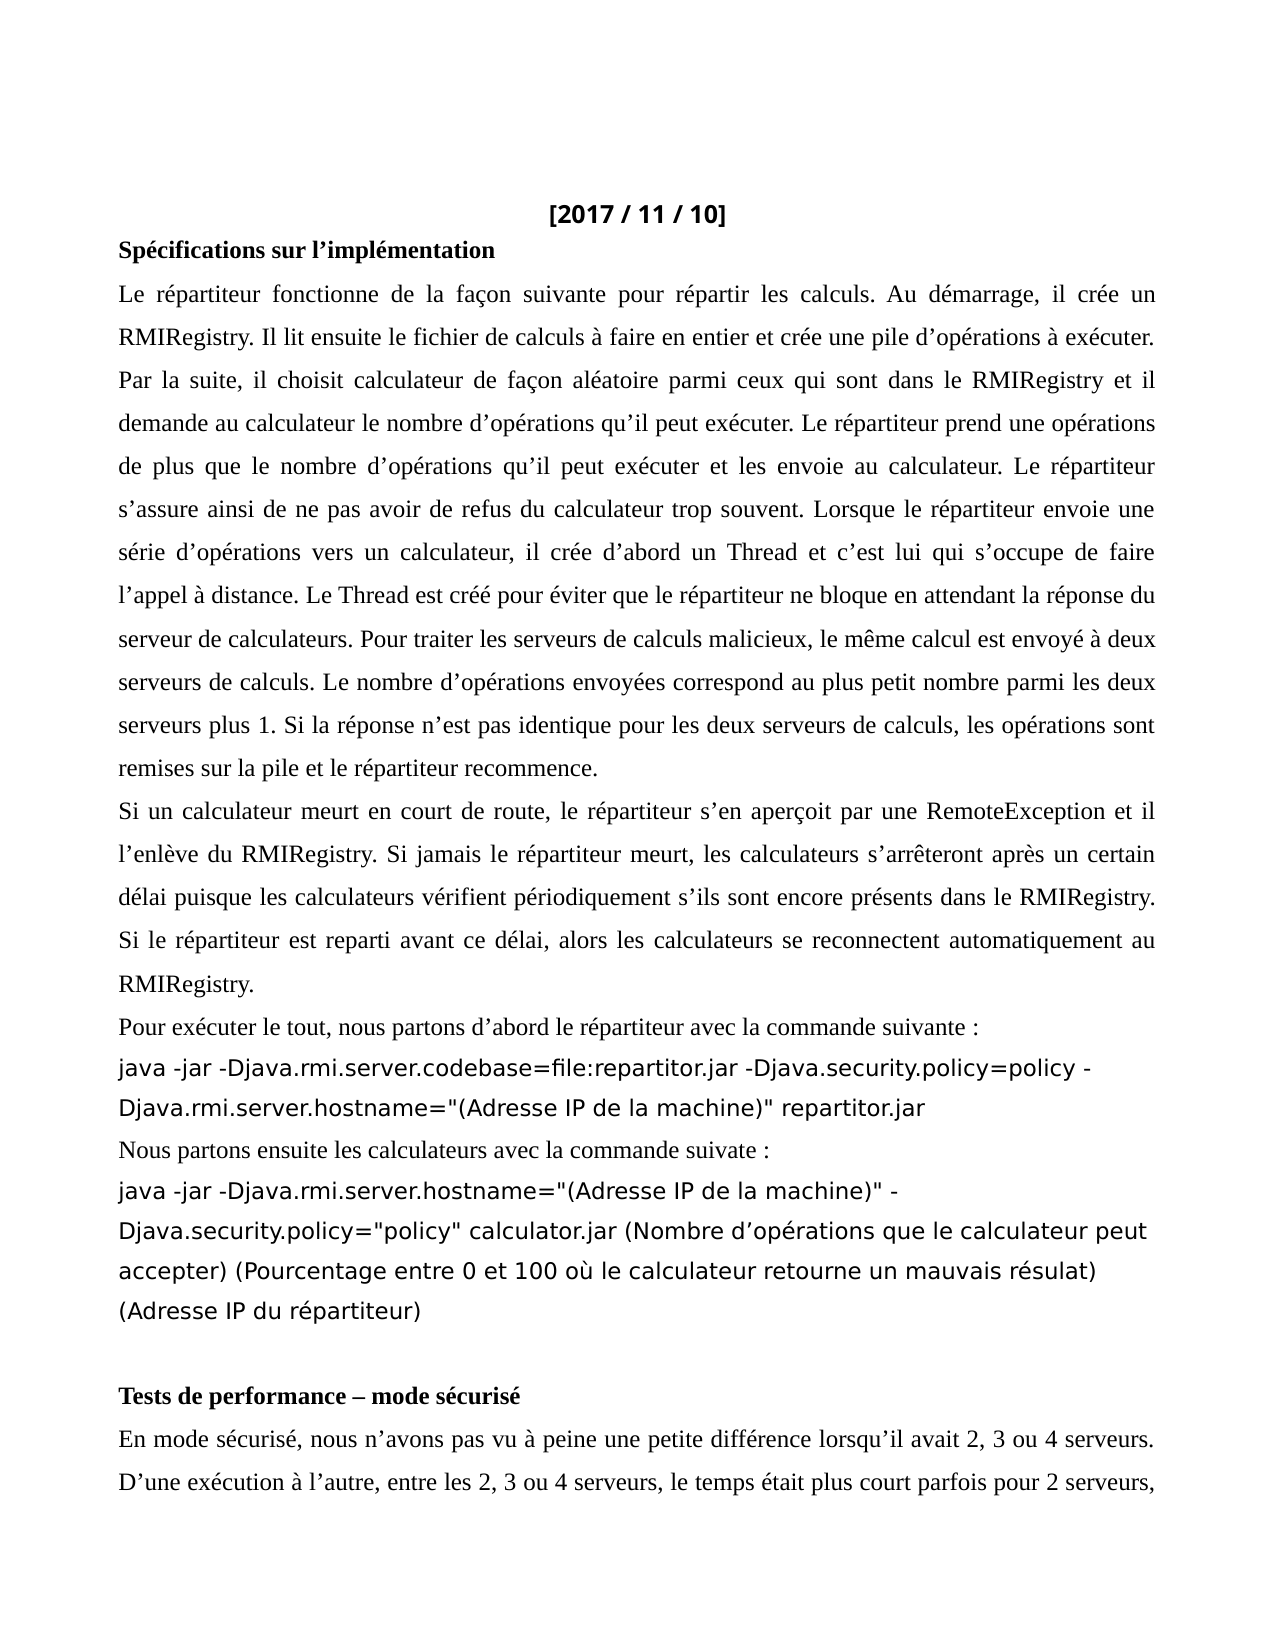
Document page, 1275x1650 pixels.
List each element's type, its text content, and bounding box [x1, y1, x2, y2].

text Nous partons ensuite les calculateurs avec la commande suivate : [118, 1135, 1157, 1164]
text Spécifications sur l’implémentation [118, 236, 1157, 264]
text Pour exécuter le tout, nous partons d’abord le répartiteur avec la commande suivante : [118, 1012, 1157, 1041]
text En mode sécurisé, nous n’avons pas vu à peine une petite différence lorsqu’il avait 2, 3 ou 4 serveurs. D’une exécution à l’autre, entre les 2, 3 ou 4 serveurs, le temps était plus court parfois pour 2 serveurs, [118, 1424, 1157, 1496]
text java -jar -Djava.rmi.server.hostname="(Adresse IP de la machine)" -Djava.security.policy="policy" calculator.jar (Nombre d’opérations que le calculateur peut accepter) (Pourcentage entre 0 et 100 où le calculateur retourne un mauvais résulat) (Adresse IP du répartiteur) [118, 1178, 1157, 1325]
text Tests de performance – mode sécurisé [118, 1381, 1157, 1410]
text Le répartiteur fonctionne de la façon suivante pour répartir les calculs. Au démarrage, il crée un RMIRegistry. Il lit ensuite le fichier de calculs à faire en entier et crée une pile d’opérations à exécuter. Par la suite, il choisit calculateur de façon aléatoire parmi ceux qui sont dans le RMIRegistry et il demande au calculateur le nombre d’opérations qu’il peut exécuter. Le répartiteur prend une opérations de plus que le nombre d’opérations qu’il peut exécuter et les envoie au calculateur. Le répartiteur s’assure ainsi de ne pas avoir de refus du calculateur trop souvent. Lorsque le répartiteur envoie une série d’opérations vers un calculateur, il crée d’abord un Thread et c’est lui qui s’occupe de faire l’appel à distance. Le Thread est créé pour éviter que le répartiteur ne bloque en attendant la réponse du serveur de calculateurs. Pour traiter les serveurs de calculs malicieux, le même calcul est envoyé à deux serveurs de calculs. Le nombre d’opérations envoyées correspond au plus petit nombre parmi les deux serveurs plus 1. Si la réponse n’est pas identique pour les deux serveurs de calculs, les opérations sont remises sur la pile et le répartiteur recommence. [118, 279, 1157, 782]
text [2017 / 11 / 10] [118, 196, 1157, 231]
text java -jar -Djava.rmi.server.codebase=file:repartitor.jar -Djava.security.policy=policy -Djava.rmi.server.hostname="(Adresse IP de la machine)" repartitor.jar [118, 1055, 1157, 1122]
text Si un calculateur meurt en court de route, le répartiteur s’en aperçoit par une RemoteException et il l’enlève du RMIRegistry. Si jamais le répartiteur meurt, les calculateurs s’arrêteront après un certain délai puisque les calculateurs vérifient périodiquement s’ils sont encore présents dans le RMIRegistry. Si le répartiteur est reparti avant ce délai, alors les calculateurs se reconnectent automatiquement au RMIRegistry. [118, 796, 1157, 997]
